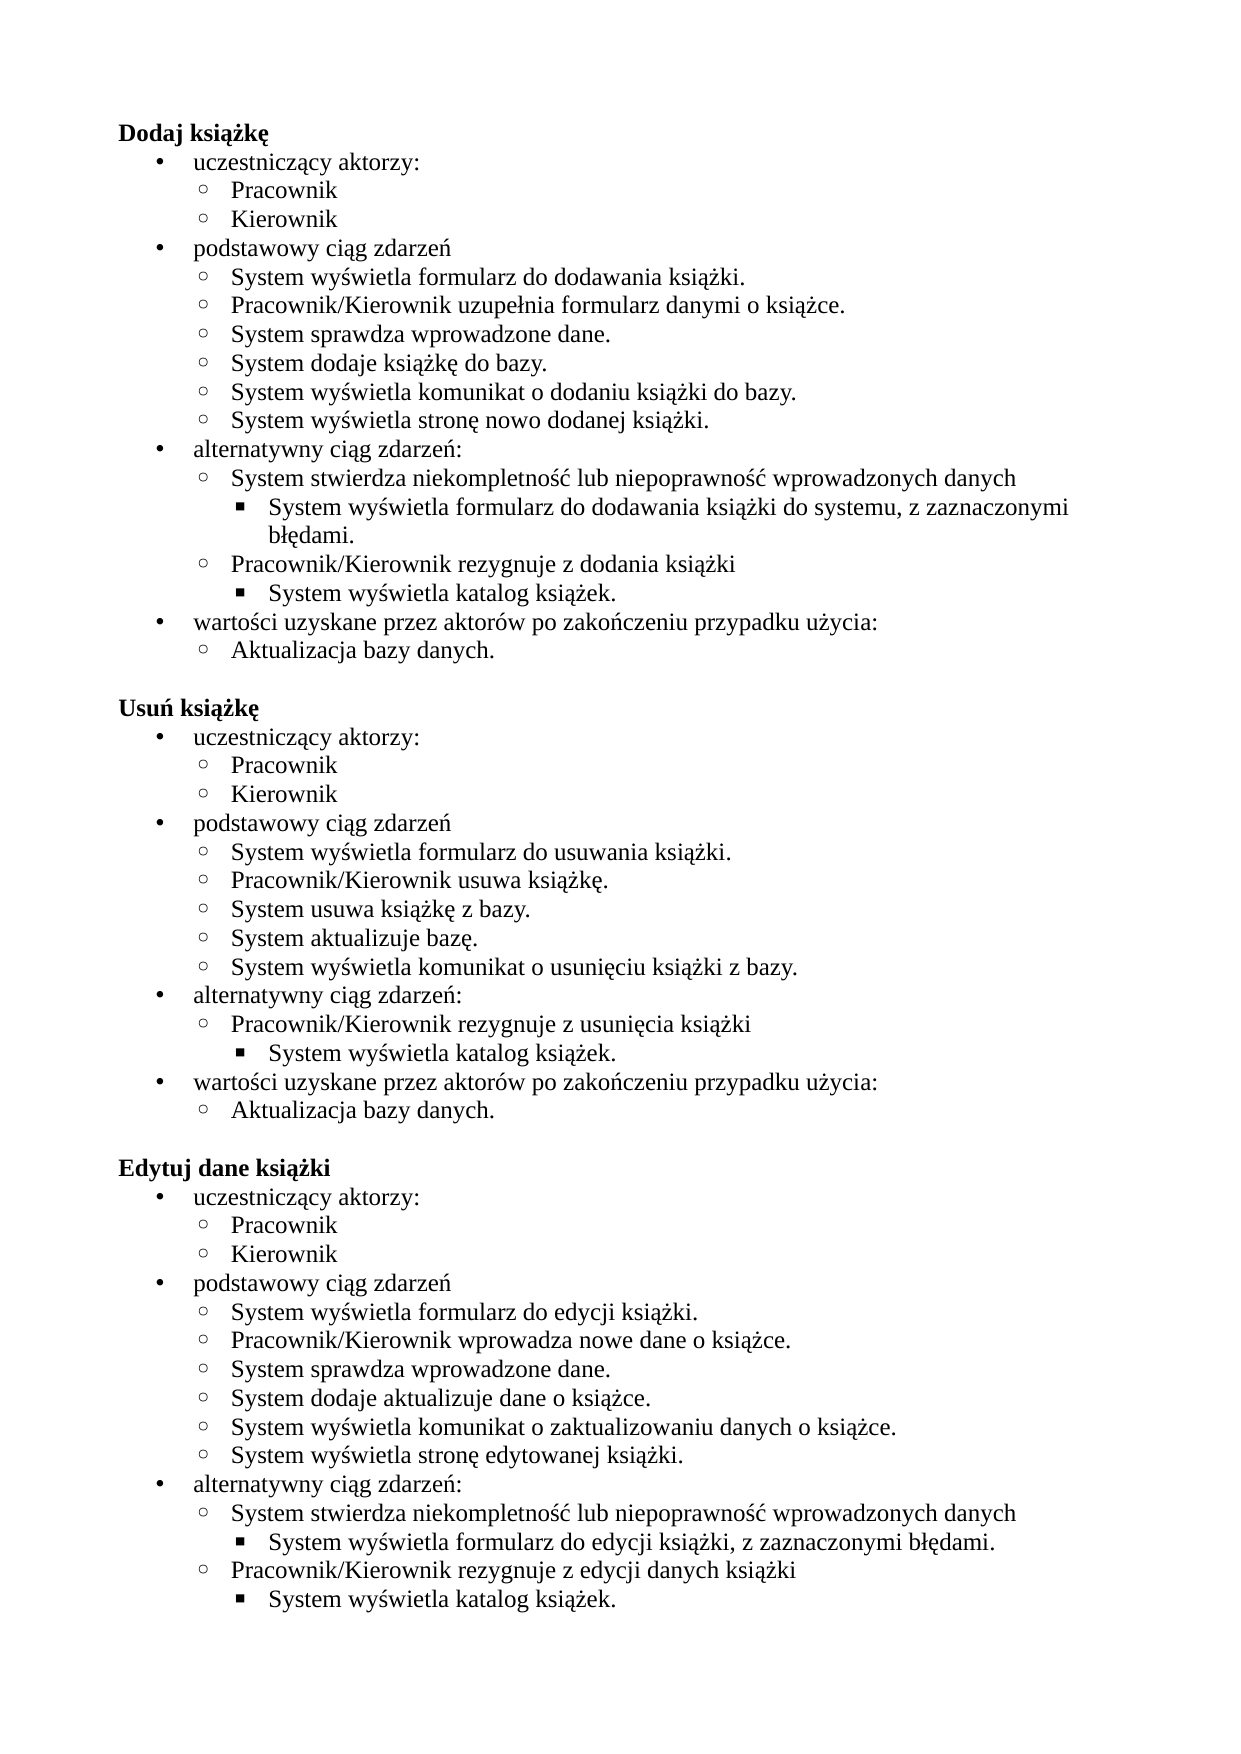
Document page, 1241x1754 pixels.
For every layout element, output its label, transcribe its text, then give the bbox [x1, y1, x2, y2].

list Kierownik [193, 779, 1122, 808]
list uczestniczący aktorzy: [156, 147, 1122, 176]
list System wyświetla formularz do dodawania książki do systemu, z zaznaczonymi błędami. [231, 492, 1122, 549]
list System wyświetla komunikat o zaktualizowaniu danych o książce. [193, 1412, 1122, 1441]
list System stwierdza niekompletność lub niepoprawność wprowadzonych danych [193, 463, 1122, 492]
list Pracownik/Kierownik rezygnuje z edycji danych książki [193, 1556, 1122, 1584]
list System stwierdza niekompletność lub niepoprawność wprowadzonych danych [193, 1498, 1122, 1527]
list Pracownik/Kierownik uzupełnia formularz danymi o książce. [193, 291, 1122, 319]
list System wyświetla formularz do dodawania książki. [193, 262, 1122, 291]
list Pracownik/Kierownik wprowadza nowe dane o książce. [193, 1326, 1122, 1354]
list System wyświetla formularz do edycji książki, z zaznaczonymi błędami. [231, 1527, 1122, 1556]
list System aktualizuje bazę. [193, 923, 1122, 952]
list alternatywny ciąg zdarzeń: [156, 981, 1122, 1009]
list Kierownik [193, 204, 1122, 233]
list System dodaje książkę do bazy. [193, 348, 1122, 377]
list System wyświetla komunikat o dodaniu książki do bazy. [193, 377, 1122, 406]
list wartości uzyskane przez aktorów po zakończeniu przypadku użycia: [156, 1067, 1122, 1096]
list alternatywny ciąg zdarzeń: [156, 1469, 1122, 1498]
list System wyświetla stronę nowo dodanej książki. [193, 406, 1122, 434]
list Pracownik [193, 751, 1122, 779]
list Pracownik/Kierownik usuwa książkę. [193, 866, 1122, 894]
text Dodaj książkę [118, 118, 1122, 147]
list Kierownik [193, 1239, 1122, 1268]
list System wyświetla stronę edytowanej książki. [193, 1441, 1122, 1469]
list Aktualizacja bazy danych. [193, 636, 1122, 664]
list System sprawdza wprowadzone dane. [193, 319, 1122, 348]
list Pracownik/Kierownik rezygnuje z dodania książki [193, 549, 1122, 578]
list Pracownik [193, 176, 1122, 204]
list alternatywny ciąg zdarzeń: [156, 434, 1122, 463]
text Edytuj dane książki [118, 1153, 1122, 1182]
list System usuwa książkę z bazy. [193, 894, 1122, 923]
list System wyświetla katalog książek. [231, 1038, 1122, 1067]
list System wyświetla formularz do usuwania książki. [193, 837, 1122, 866]
list System dodaje aktualizuje dane o książce. [193, 1383, 1122, 1412]
list uczestniczący aktorzy: [156, 722, 1122, 751]
list System wyświetla formularz do edycji książki. [193, 1297, 1122, 1326]
list Pracownik [193, 1211, 1122, 1239]
list podstawowy ciąg zdarzeń [156, 808, 1122, 837]
list podstawowy ciąg zdarzeń [156, 233, 1122, 262]
list Pracownik/Kierownik rezygnuje z usunięcia książki [193, 1009, 1122, 1038]
list System sprawdza wprowadzone dane. [193, 1354, 1122, 1383]
list uczestniczący aktorzy: [156, 1182, 1122, 1211]
text Usuń książkę [118, 693, 1122, 722]
list System wyświetla komunikat o usunięciu książki z bazy. [193, 952, 1122, 981]
list Aktualizacja bazy danych. [193, 1096, 1122, 1124]
list System wyświetla katalog książek. [231, 578, 1122, 607]
list System wyświetla katalog książek. [231, 1584, 1122, 1613]
list podstawowy ciąg zdarzeń [156, 1268, 1122, 1297]
list wartości uzyskane przez aktorów po zakończeniu przypadku użycia: [156, 607, 1122, 636]
